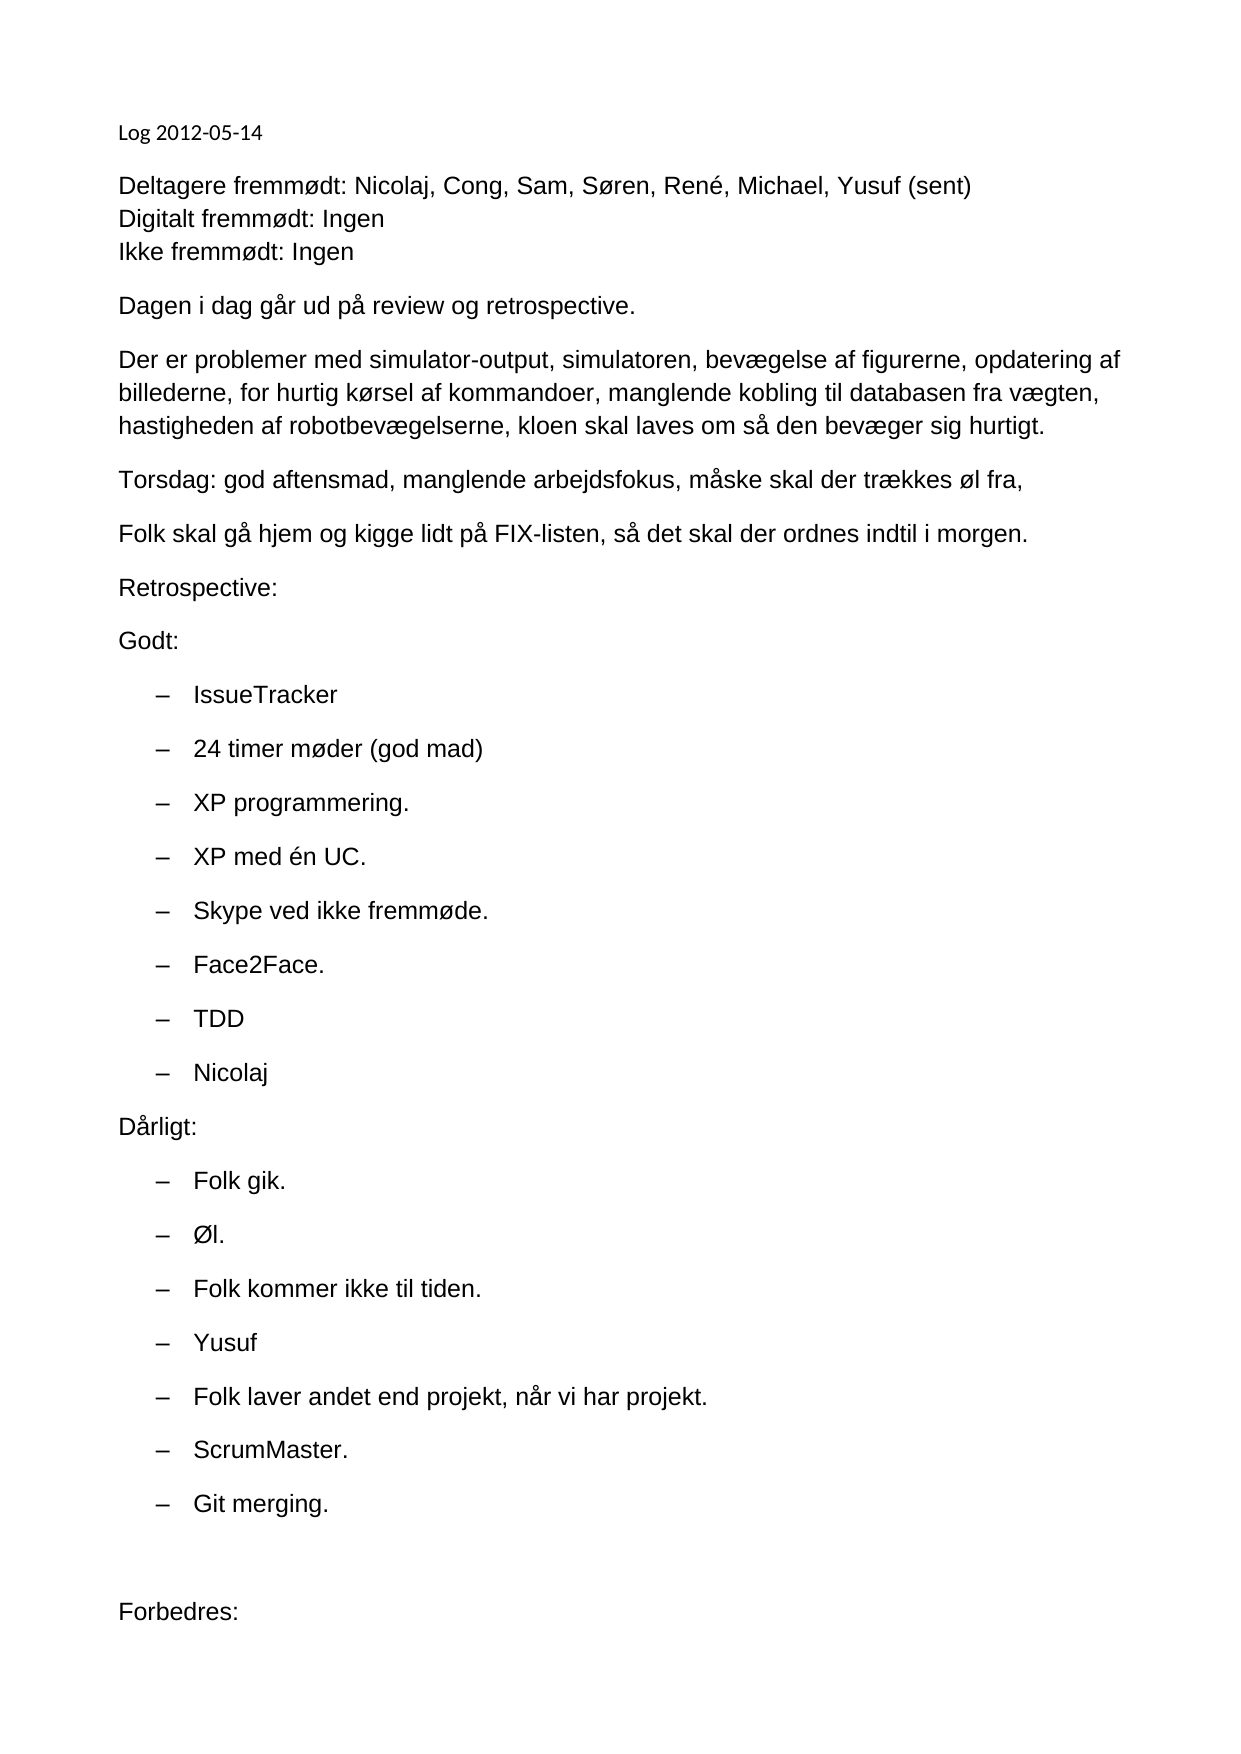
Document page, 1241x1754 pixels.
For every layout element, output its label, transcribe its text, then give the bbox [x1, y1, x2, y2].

list Skype ved ikke fremmøde. [156, 896, 1122, 925]
list Folk kommer ikke til tiden. [156, 1274, 1122, 1302]
list Øl. [156, 1220, 1122, 1248]
list Yusuf [156, 1328, 1122, 1356]
list ScrumMaster. [156, 1436, 1122, 1464]
list Git merging. [156, 1489, 1122, 1518]
list Folk laver andet end projekt, når vi har projekt. [156, 1382, 1122, 1410]
text Dårligt: [118, 1112, 1122, 1141]
list IssueTracker [156, 680, 1122, 709]
text Forbedres: [118, 1597, 1122, 1626]
list Folk gik. [156, 1166, 1122, 1194]
text Godt: [118, 626, 1122, 655]
list XP med én UC. [156, 842, 1122, 871]
list XP programmering. [156, 788, 1122, 817]
list Face2Face. [156, 950, 1122, 979]
list TDD [156, 1004, 1122, 1033]
text Torsdag: god aftensmad, manglende arbejdsfokus, måske skal der trækkes øl fra, [118, 465, 1122, 493]
text Retrospective: [118, 572, 1122, 601]
text Log 2012-05-14 [118, 118, 1122, 146]
text Deltagere fremmødt: Nicolaj, Cong, Sam, Søren, René, Michael, Yusuf (sent) Digitalt fremmødt: Ingen Ikke fremmødt: Ingen [118, 171, 1122, 266]
text Dagen i dag går ud på review og retrospective. [118, 291, 1122, 320]
text Folk skal gå hjem og kigge lidt på FIX-listen, så det skal der ordnes indtil i morgen. [118, 519, 1122, 547]
list 24 timer møder (god mad) [156, 734, 1122, 763]
text Der er problemer med simulator-output, simulatoren, bevægelse af figurerne, opdatering af billederne, for hurtig kørsel af kommandoer, manglende kobling til databasen fra vægten, hastigheden af robotbevægelserne, kloen skal laves om så den bevæger sig hurtigt. [118, 345, 1122, 440]
list Nicolaj [156, 1058, 1122, 1087]
